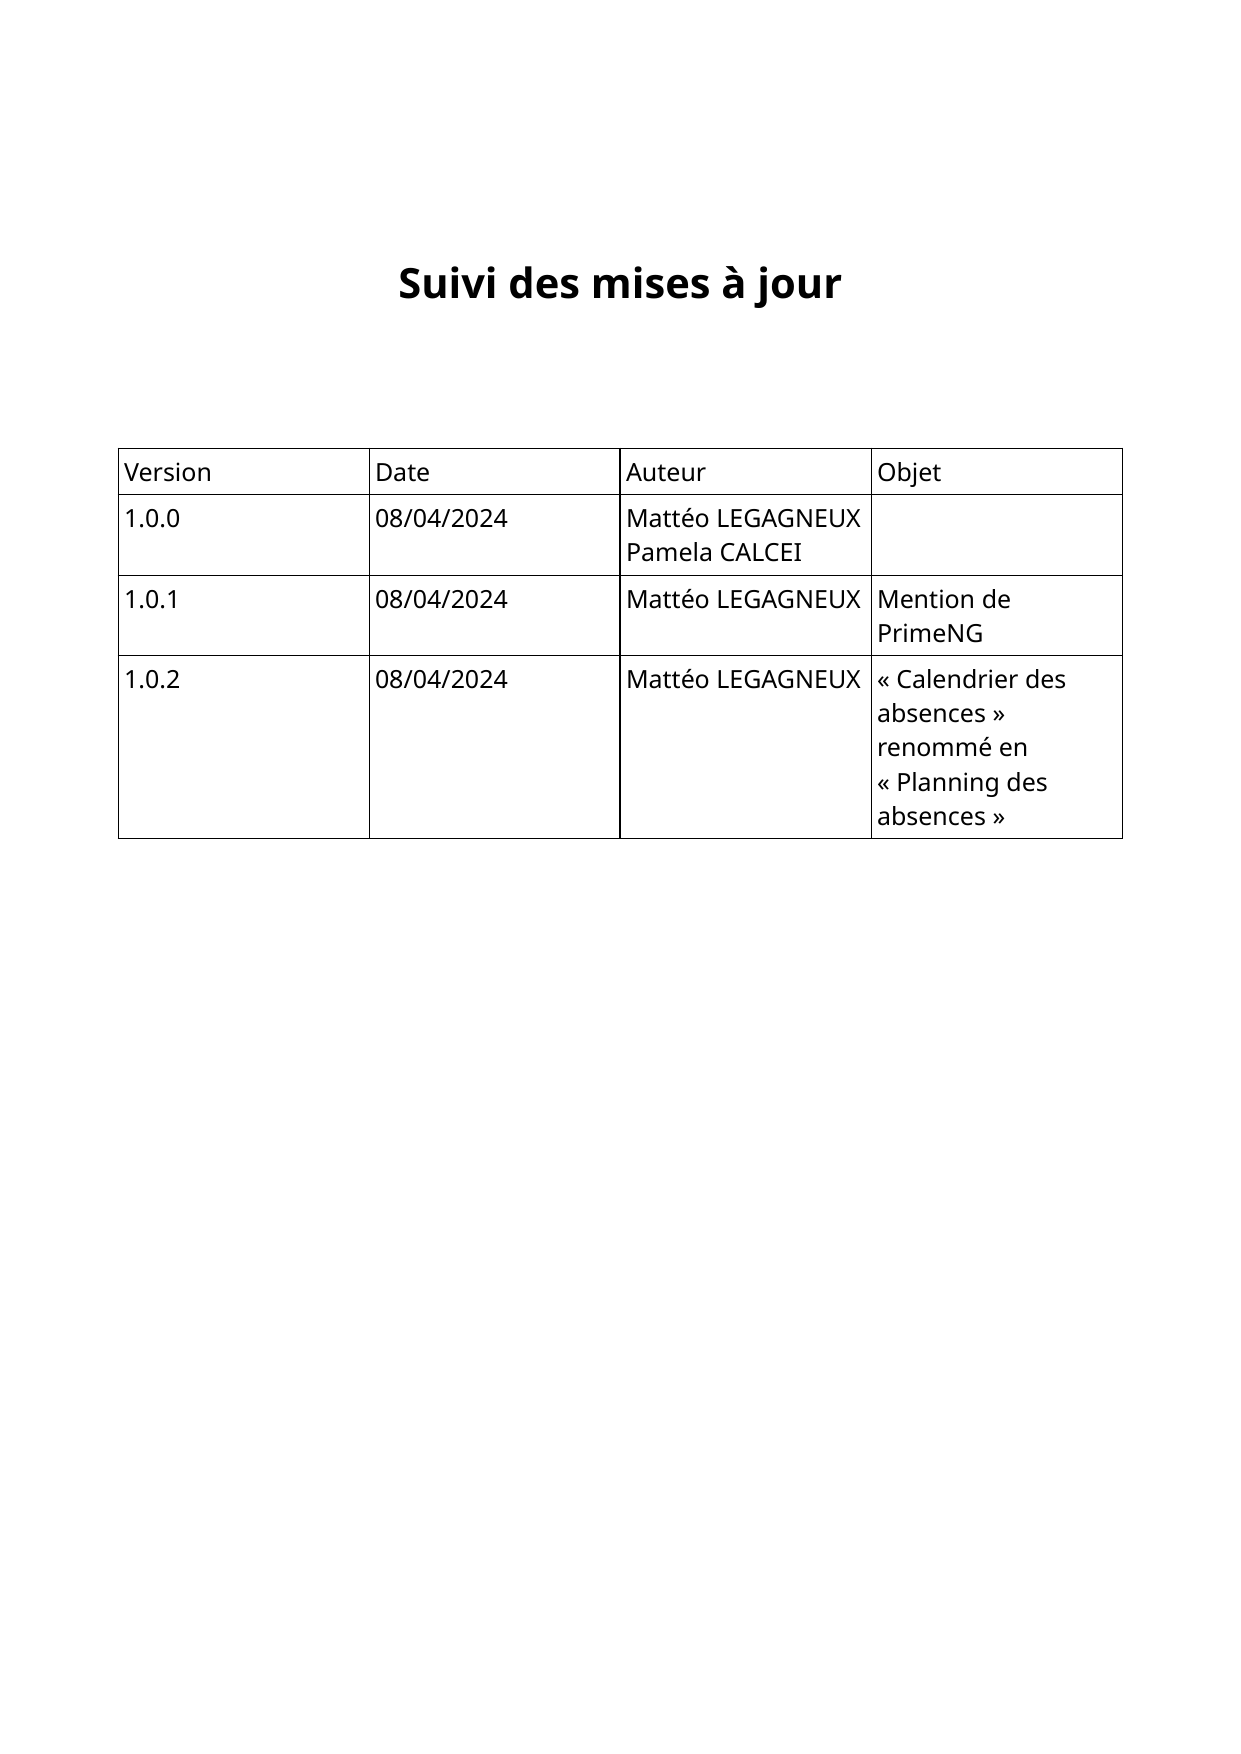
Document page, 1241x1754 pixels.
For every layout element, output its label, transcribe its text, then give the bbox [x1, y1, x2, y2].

table_cell Mattéo LEGAGNEUX Pamela CALCEI [621, 495, 871, 574]
table_header Date [370, 449, 619, 494]
table_cell Mattéo LEGAGNEUX [621, 656, 871, 838]
table_cell Mattéo LEGAGNEUX [621, 576, 871, 655]
table_cell 08/04/2024 [370, 656, 619, 838]
table_header Version [119, 449, 369, 494]
table_cell 1.0.0 [119, 495, 369, 574]
table_cell 1.0.2 [119, 656, 369, 838]
table_cell [872, 495, 1122, 574]
table_cell Mention de PrimeNG [872, 576, 1122, 655]
table_cell « Calendrier des absences » renommé en « Planning des absences » [872, 656, 1122, 838]
text Suivi des mises à jour [118, 254, 1122, 311]
table_cell 1.0.1 [119, 576, 369, 655]
table_cell 08/04/2024 [370, 576, 619, 655]
table_cell 08/04/2024 [370, 495, 619, 574]
table_header Auteur [621, 449, 871, 494]
table_header Objet [872, 449, 1122, 494]
